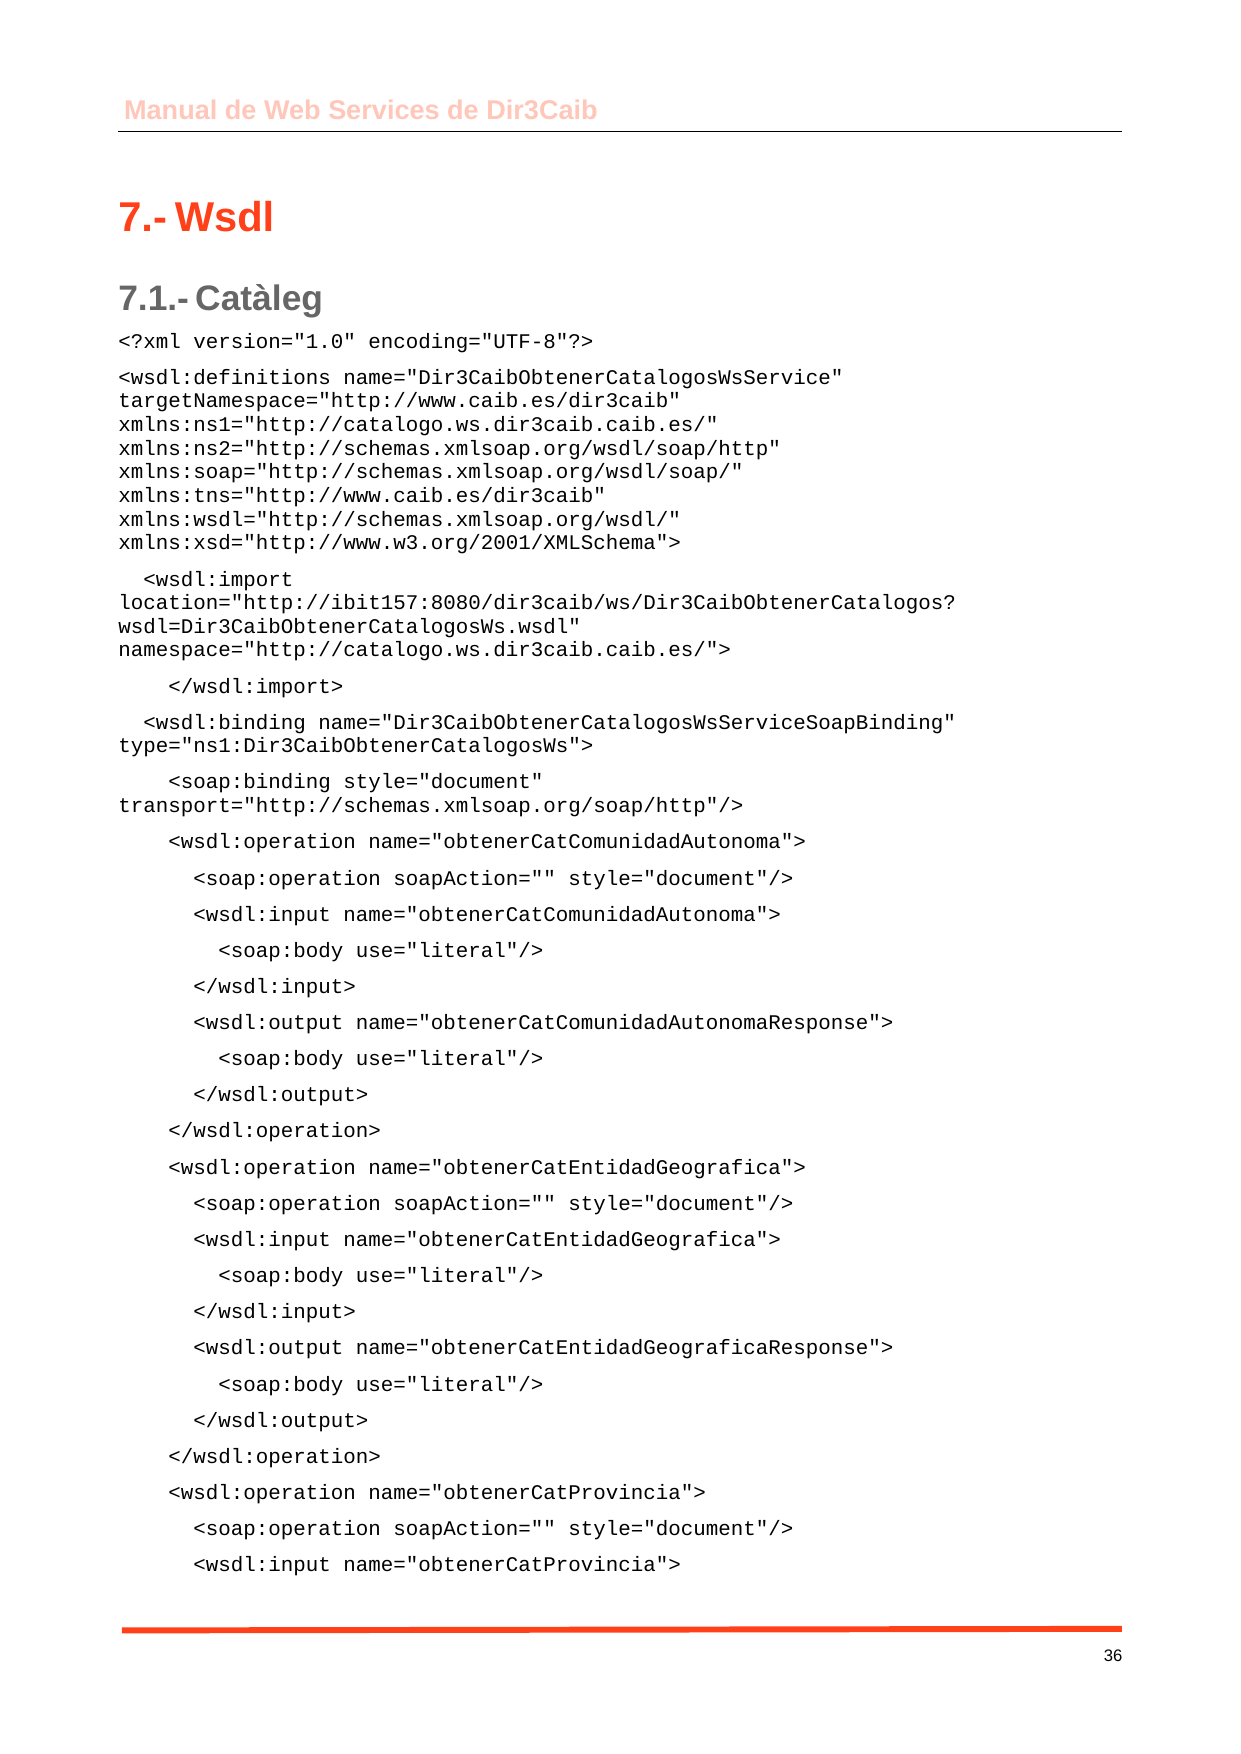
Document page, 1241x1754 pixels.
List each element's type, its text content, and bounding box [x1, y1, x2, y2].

text </wsdl:output> [118, 1084, 1122, 1108]
text <wsdl:operation name="obtenerCatProvincia"> [118, 1482, 1122, 1506]
text <wsdl:definitions name="Dir3CaibObtenerCatalogosWsService" targetNamespace="http://www.caib.es/dir3caib" xmlns:ns1="http://catalogo.ws.dir3caib.caib.es/" xmlns:ns2="http://schemas.xmlsoap.org/wsdl/soap/http" xmlns:soap="http://schemas.xmlsoap.org/wsdl/soap/" xmlns:tns="http://www.caib.es/dir3caib" xmlns:wsdl="http://schemas.xmlsoap.org/wsdl/" xmlns:xsd="http://www.w3.org/2001/XMLSchema"> [118, 367, 1122, 556]
text <soap:operation soapAction="" style="document"/> [118, 1193, 1122, 1216]
text </wsdl:operation> [118, 1446, 1122, 1469]
subtitle Wsdl [118, 192, 1122, 240]
text <wsdl:input name="obtenerCatProvincia"> [118, 1554, 1122, 1578]
text <wsdl:input name="obtenerCatEntidadGeografica"> [118, 1229, 1122, 1253]
text <wsdl:binding name="Dir3CaibObtenerCatalogosWsServiceSoapBinding" type="ns1:Dir3CaibObtenerCatalogosWs"> [118, 712, 1122, 759]
text </wsdl:operation> [118, 1121, 1122, 1144]
text <soap:body use="literal"/> [118, 1265, 1122, 1289]
text <soap:operation soapAction="" style="document"/> [118, 867, 1122, 891]
text <wsdl:import location="http://ibit157:8080/dir3caib/ws/Dir3CaibObtenerCatalogos?wsdl=Dir3CaibObtenerCatalogosWs.wsdl" namespace="http://catalogo.ws.dir3caib.caib.es/"> [118, 568, 1122, 663]
text <soap:body use="literal"/> [118, 1048, 1122, 1072]
text <wsdl:operation name="obtenerCatEntidadGeografica"> [118, 1157, 1122, 1180]
text <soap:binding style="document" transport="http://schemas.xmlsoap.org/soap/http"/> [118, 772, 1122, 819]
text <wsdl:output name="obtenerCatComunidadAutonomaResponse"> [118, 1012, 1122, 1036]
text <wsdl:input name="obtenerCatComunidadAutonoma"> [118, 904, 1122, 927]
text <soap:body use="literal"/> [118, 940, 1122, 963]
text <wsdl:operation name="obtenerCatComunidadAutonoma"> [118, 831, 1122, 855]
text <wsdl:output name="obtenerCatEntidadGeograficaResponse"> [118, 1337, 1122, 1361]
text <?xml version="1.0" encoding="UTF-8"?> [118, 331, 1122, 354]
text </wsdl:input> [118, 1301, 1122, 1325]
text <soap:body use="literal"/> [118, 1373, 1122, 1397]
subtitle Catàleg [118, 277, 1122, 318]
text </wsdl:import> [118, 676, 1122, 699]
text </wsdl:output> [118, 1410, 1122, 1433]
text <soap:operation soapAction="" style="document"/> [118, 1518, 1122, 1542]
text </wsdl:input> [118, 976, 1122, 999]
